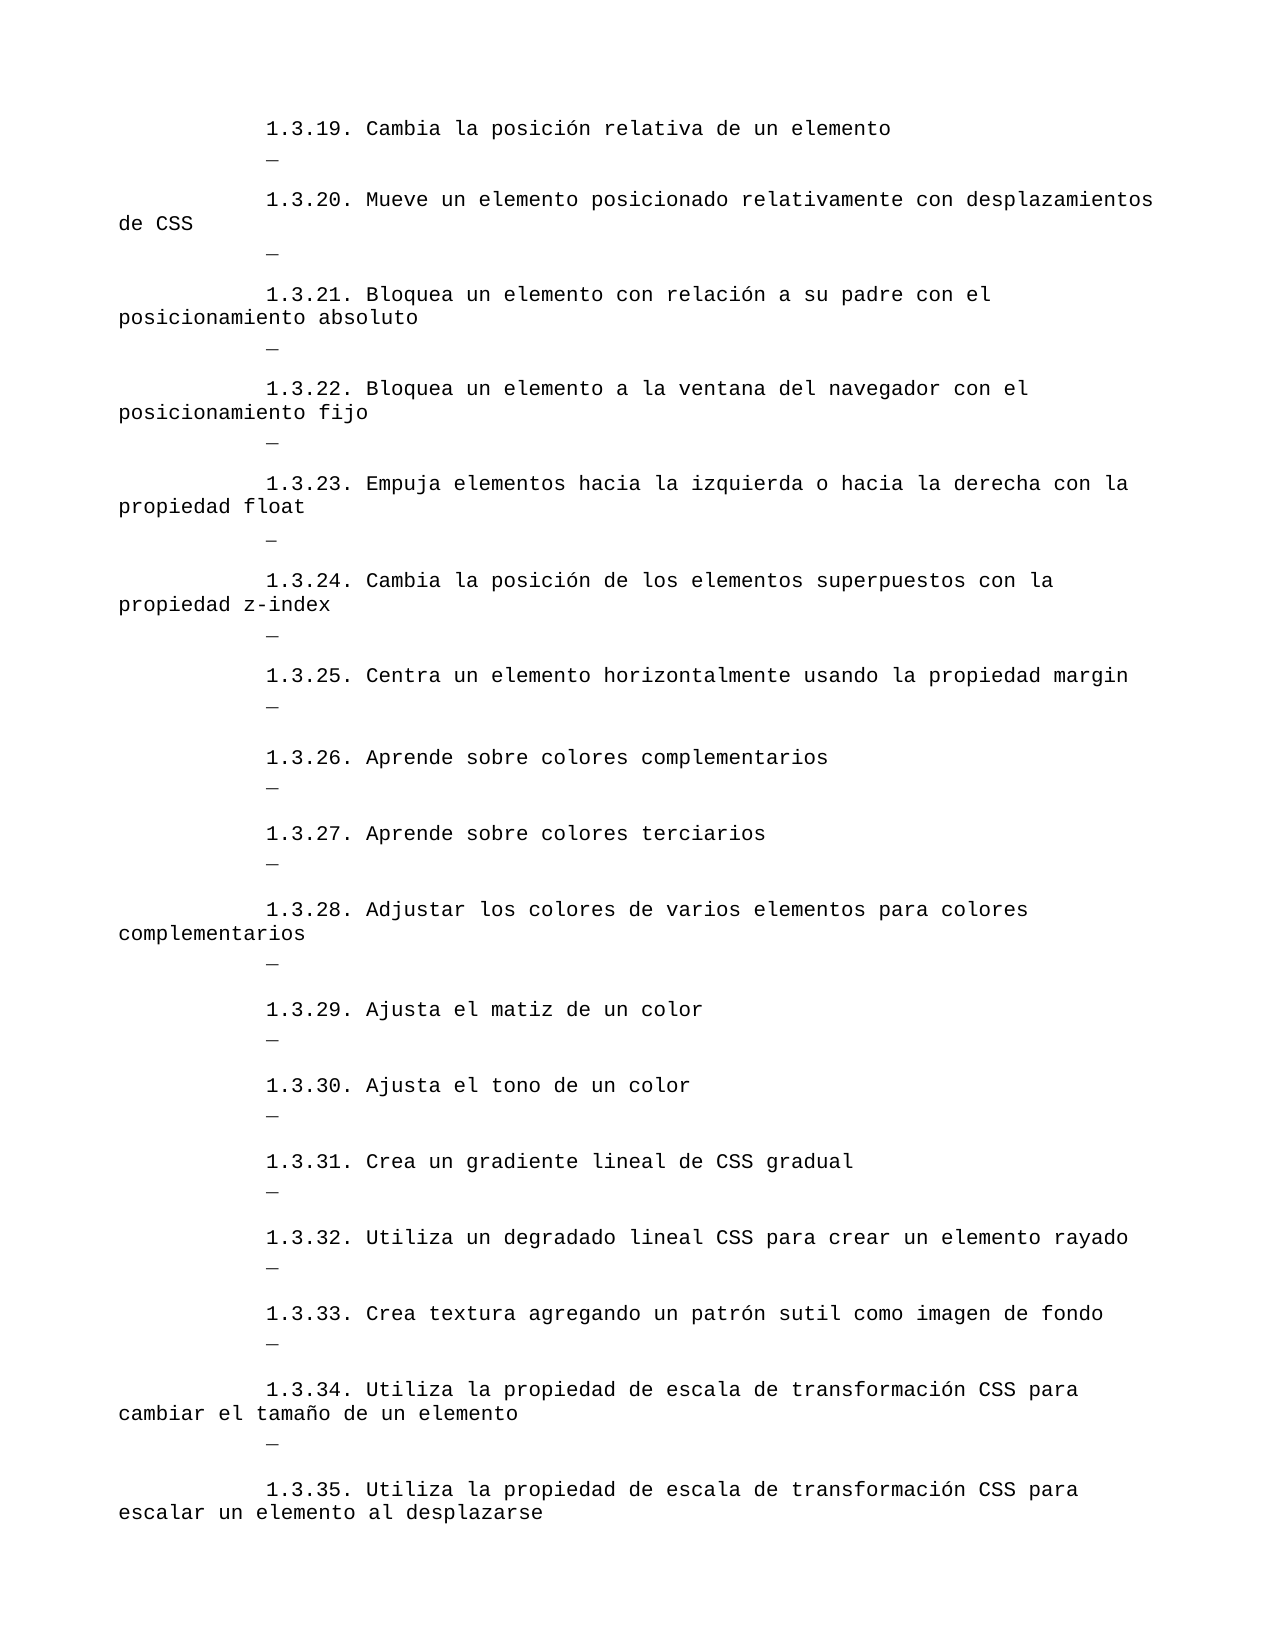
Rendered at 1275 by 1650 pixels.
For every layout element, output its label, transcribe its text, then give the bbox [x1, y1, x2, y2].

text _ [118, 1174, 1157, 1198]
text _ [118, 771, 1157, 794]
text _ [118, 331, 1157, 354]
text 1.3.26. Aprende sobre colores complementarios [118, 741, 1157, 771]
text 1.3.35. Utiliza la propiedad de escala de transformación CSS para escalar un elemento al desplazarse [118, 1478, 1157, 1526]
text 1.3.30. Ajusta el tono de un color [118, 1075, 1157, 1098]
text 1.3.24. Cambia la posición de los elementos superpuestos con la propiedad z-index [118, 568, 1157, 618]
text _ [118, 520, 1157, 544]
text _ [118, 1098, 1157, 1122]
text 1.3.23. Empuja elementos hacia la izquierda o hacia la derecha con la propiedad float [118, 473, 1157, 520]
text 1.3.28. Adjustar los colores de varios elementos para colores complementarios [118, 899, 1157, 946]
text _ [118, 689, 1157, 713]
text 1.3.33. Crea textura agregando un patrón sutil como imagen de fondo [118, 1303, 1157, 1326]
text _ [118, 236, 1157, 260]
text _ [118, 618, 1157, 641]
text _ [118, 1250, 1157, 1274]
text _ [118, 426, 1157, 449]
text 1.3.21. Bloquea un elemento con relación a su padre con el posicionamiento absoluto [118, 284, 1157, 331]
text 1.3.27. Aprende sobre colores terciarios [118, 823, 1157, 847]
text _ [118, 1426, 1157, 1450]
text 1.3.34. Utiliza la propiedad de escala de transformación CSS para cambiar el tamaño de un elemento [118, 1379, 1157, 1426]
text _ [118, 946, 1157, 970]
text 1.3.25. Centra un elemento horizontalmente usando la propiedad margin [118, 665, 1157, 689]
text 1.3.32. Utiliza un degradado lineal CSS para crear un elemento rayado [118, 1227, 1157, 1250]
text 1.3.29. Ajusta el matiz de un color [118, 999, 1157, 1022]
text 1.3.20. Mueve un elemento posicionado relativamente con desplazamientos de CSS [118, 189, 1157, 236]
text 1.3.22. Bloquea un elemento a la ventana del navegador con el posicionamiento fijo [118, 378, 1157, 426]
text _ [118, 1326, 1157, 1350]
text _ [118, 142, 1157, 165]
text 1.3.19. Cambia la posición relativa de un elemento [118, 118, 1157, 142]
text _ [118, 847, 1157, 870]
text 1.3.31. Crea un gradiente lineal de CSS gradual [118, 1151, 1157, 1174]
text _ [118, 1022, 1157, 1046]
